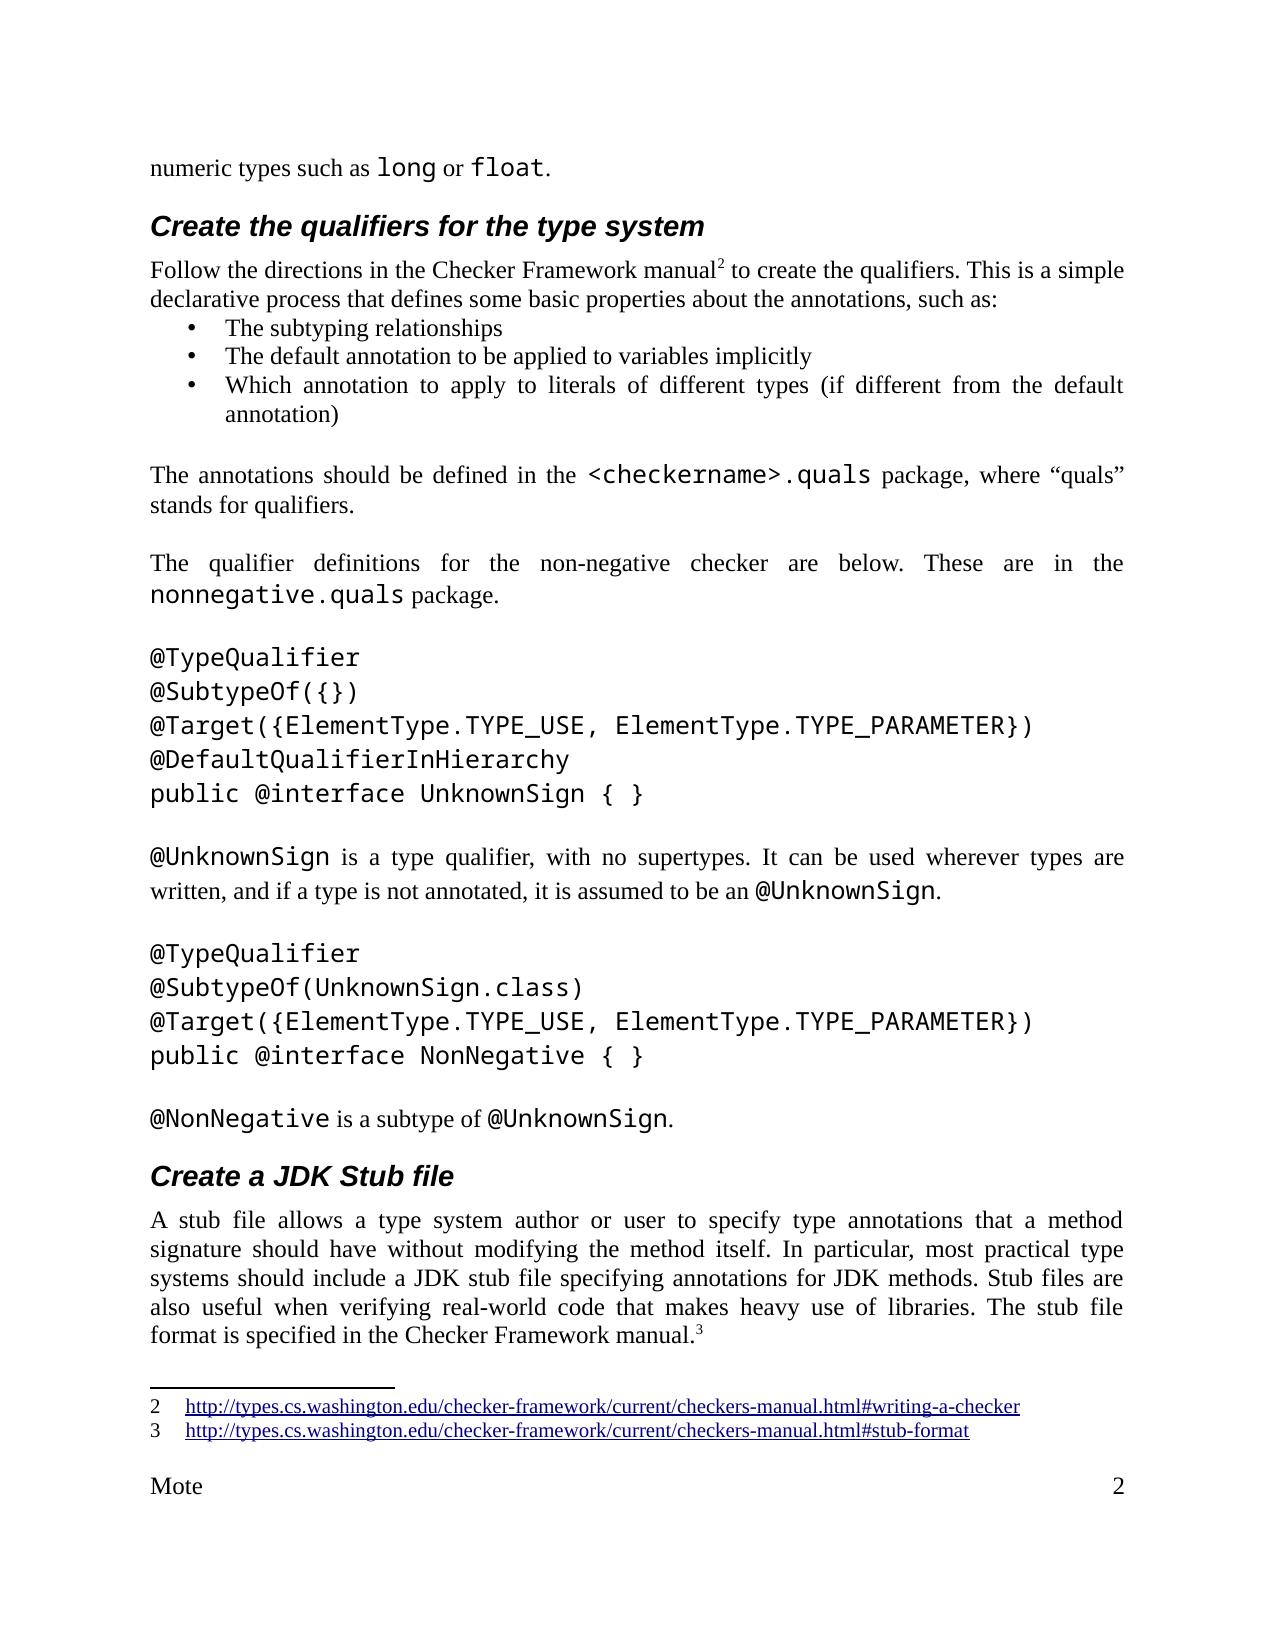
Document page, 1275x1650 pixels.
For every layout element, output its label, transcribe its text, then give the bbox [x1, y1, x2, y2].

text The qualifier definitions for the non-negative checker are below. These are in the nonnegative.quals package. [150, 548, 1125, 611]
subtitle Create a JDK Stub file [150, 1159, 1125, 1193]
text @Target({ElementType.TYPE_USE, ElementType.TYPE_PARAMETER}) [150, 708, 1125, 742]
text @Target({ElementType.TYPE_USE, ElementType.TYPE_PARAMETER}) [150, 1003, 1125, 1038]
text numeric types such as long or float. [150, 150, 1125, 184]
text @SubtypeOf({}) [150, 673, 1125, 708]
text The annotations should be defined in the <checkername>.quals package, where “quals” stands for qualifiers. [150, 456, 1125, 519]
text @TypeQualifier [150, 639, 1125, 673]
list Which annotation to apply to literals of different types (if different from the default annotation) [187, 370, 1125, 428]
text A stub file allows a type system author or user to specify type annotations that a method signature should have without modifying the method itself. In particular, most practical type systems should include a JDK stub file specifying annotations for JDK methods. Stub files are also useful when verifying real-world code that makes heavy use of libraries. The stub file format is specified in the Checker Framework manual. [150, 1206, 1125, 1349]
text Follow the directions in the Checker Framework manual to create the qualifiers. This is a simple declarative process that defines some basic properties about the annotations, such as: [150, 255, 1125, 313]
text @UnknownSign is a type qualifier, with no supertypes. It can be used wherever types are written, and if a type is not annotated, it is assumed to be an @UnknownSign. [150, 838, 1125, 907]
text @TypeQualifier [150, 935, 1125, 969]
text @NonNegative is a subtype of @UnknownSign. [150, 1100, 1125, 1134]
text public @interface UnknownSign { } [150, 776, 1125, 810]
text http://types.cs.washington.edu/checker-framework/current/checkers-manual.html#writing-a-checker [150, 1394, 1125, 1418]
text @DefaultQualifierInHierarchy [150, 742, 1125, 776]
text @SubtypeOf(UnknownSign.class) [150, 969, 1125, 1003]
text public @interface NonNegative { } [150, 1038, 1125, 1072]
text http://types.cs.washington.edu/checker-framework/current/checkers-manual.html#stub-format [150, 1418, 1125, 1442]
list The default annotation to be applied to variables implicitly [187, 341, 1125, 370]
subtitle Create the qualifiers for the type system [150, 209, 1125, 243]
list The subtyping relationships [187, 313, 1125, 341]
